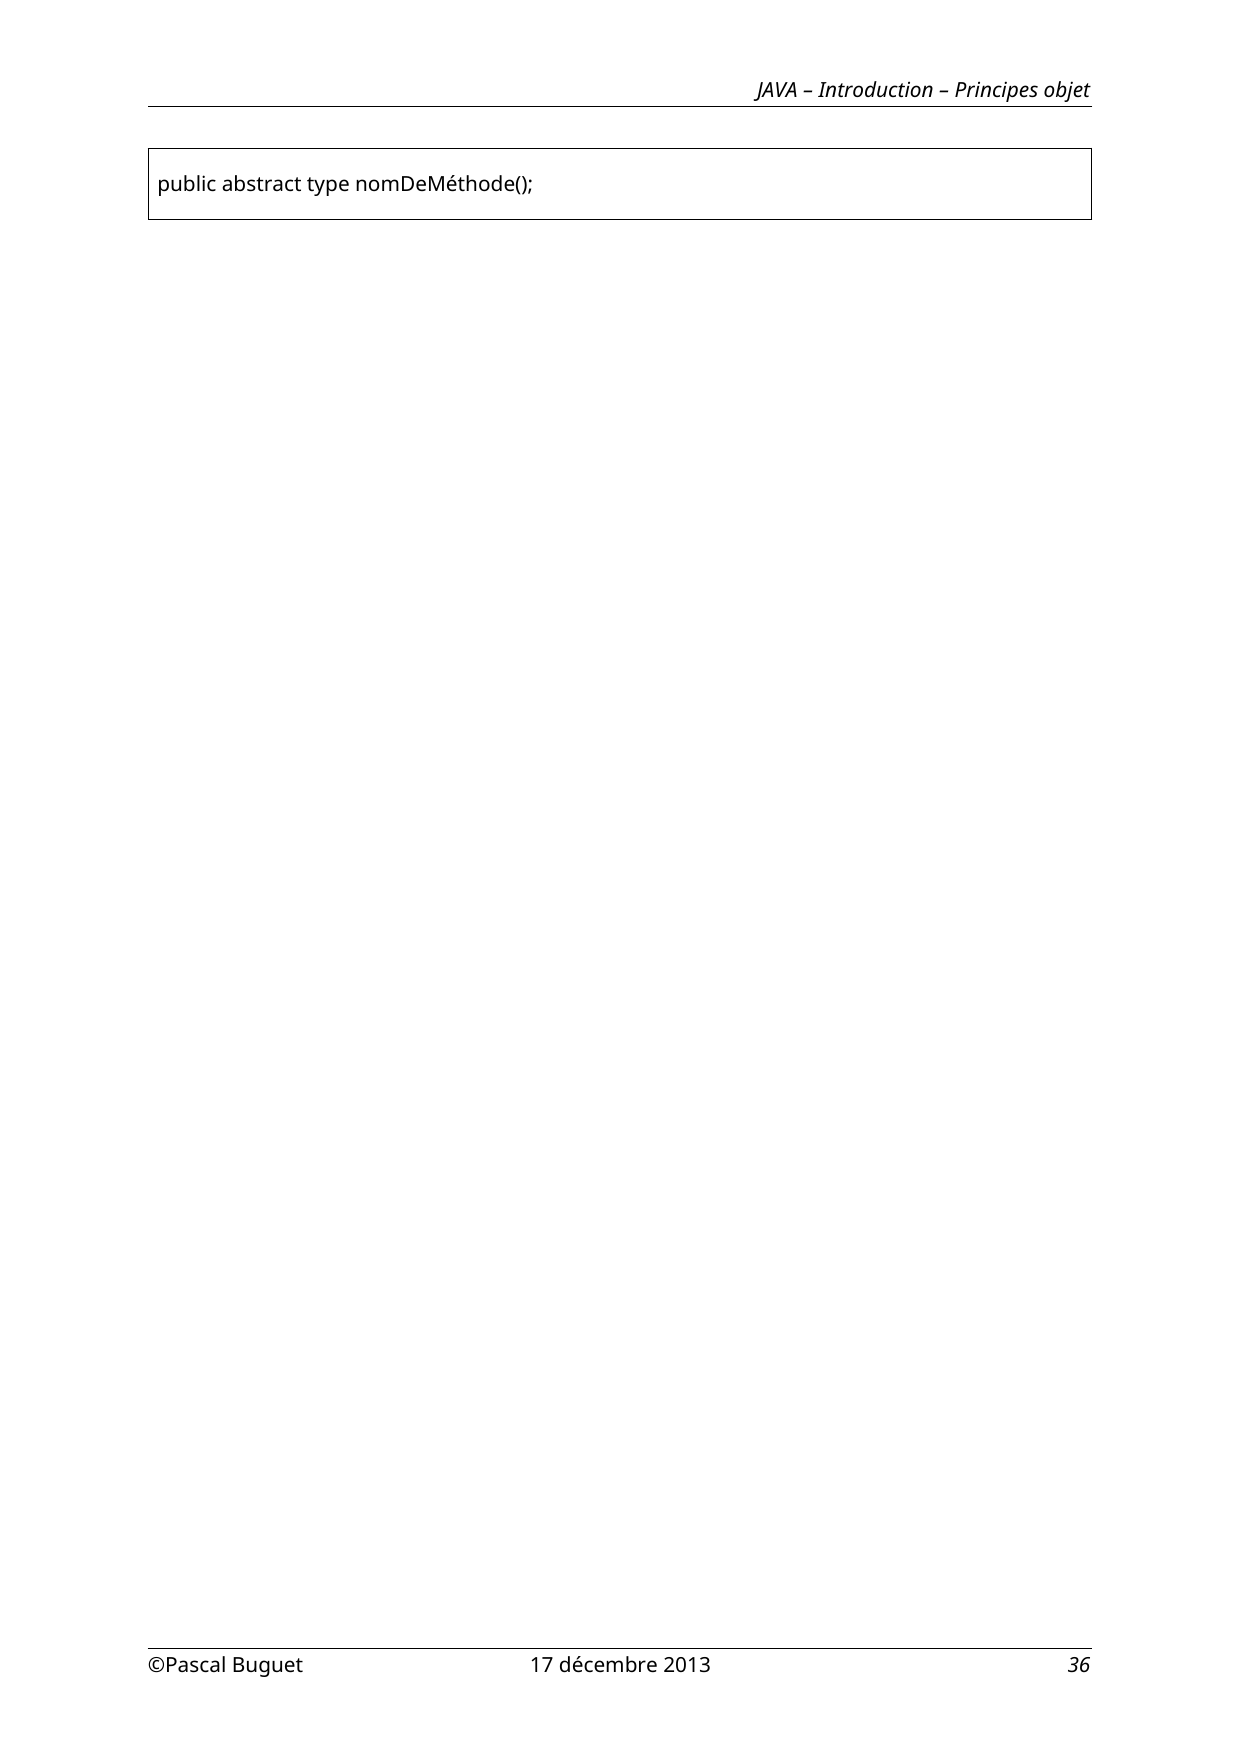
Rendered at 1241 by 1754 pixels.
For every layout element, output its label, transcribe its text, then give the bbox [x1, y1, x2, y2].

text public abstract type nomDeMéthode(); [149, 149, 1091, 219]
